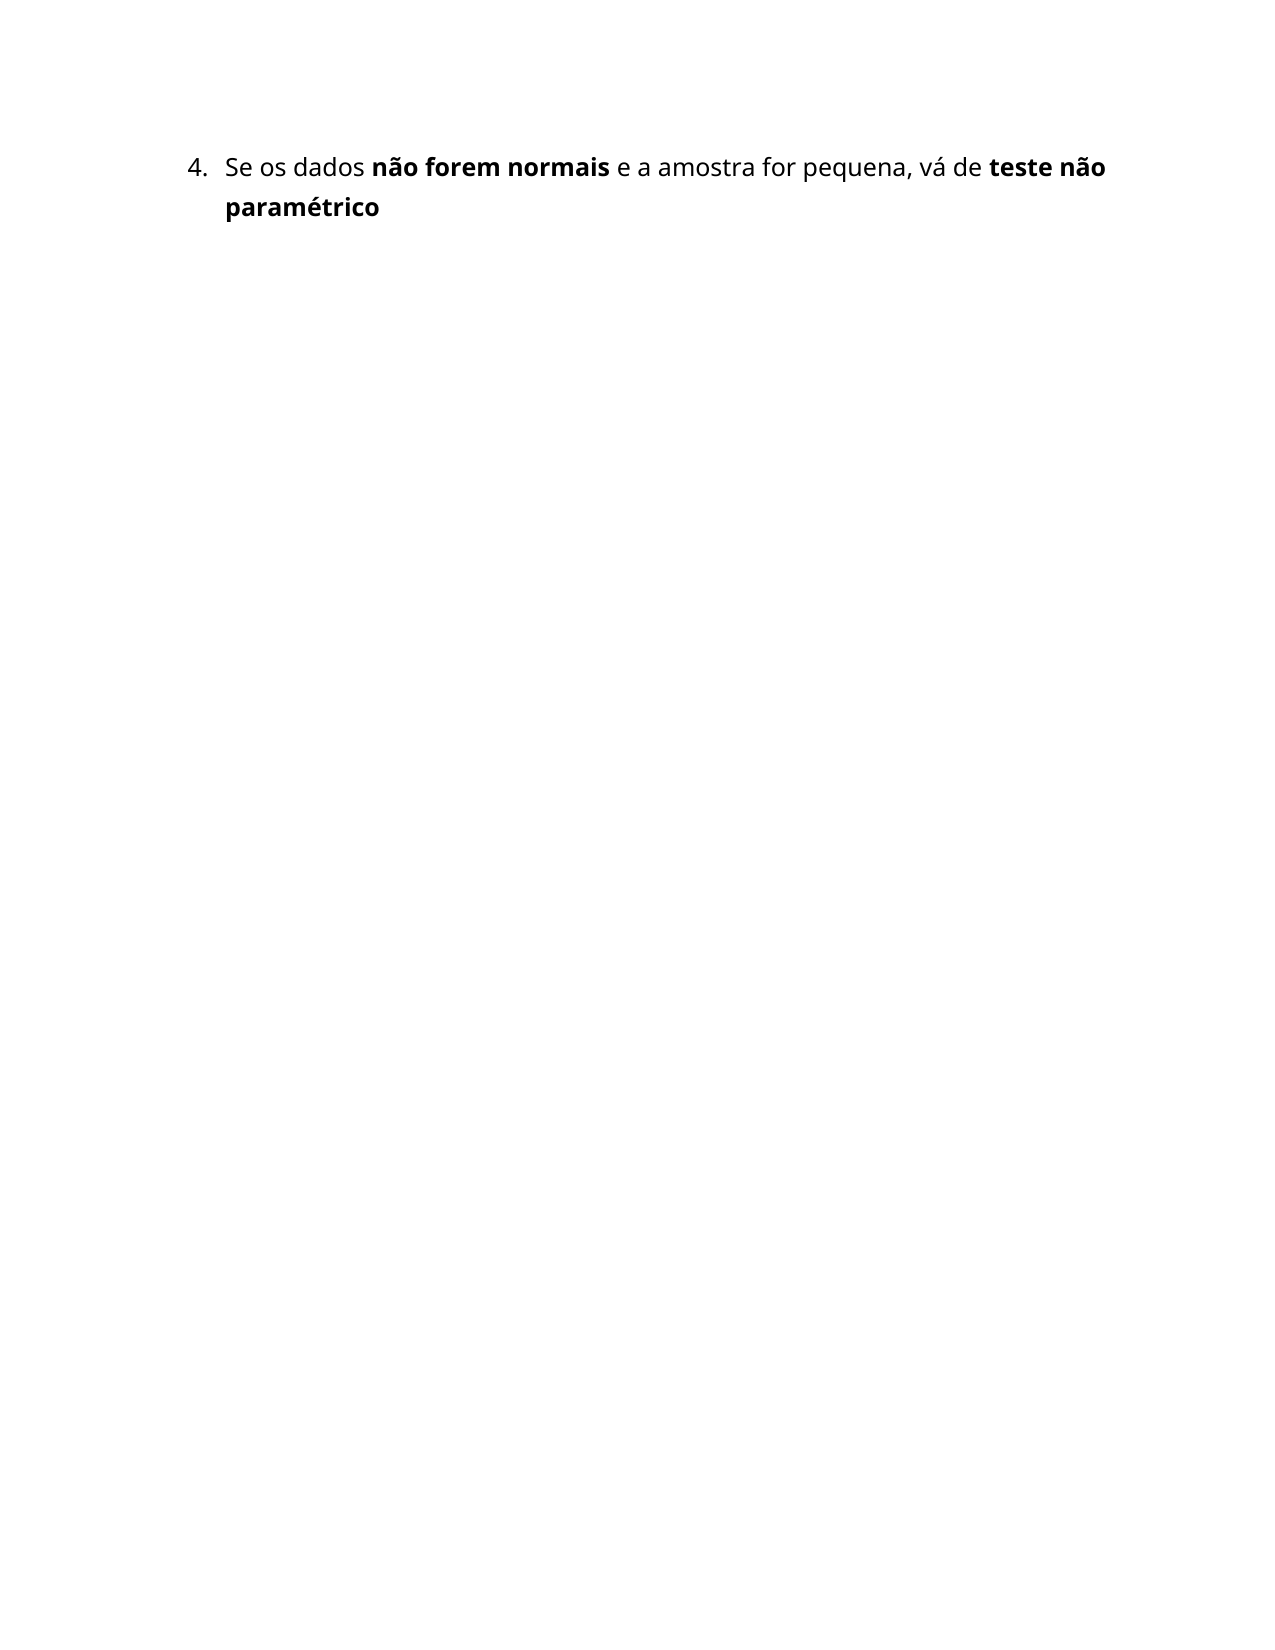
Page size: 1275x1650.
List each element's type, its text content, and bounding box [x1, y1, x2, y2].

list Se os dados não forem normais e a amostra for pequena, vá de teste não paramétrico [187, 150, 1125, 223]
